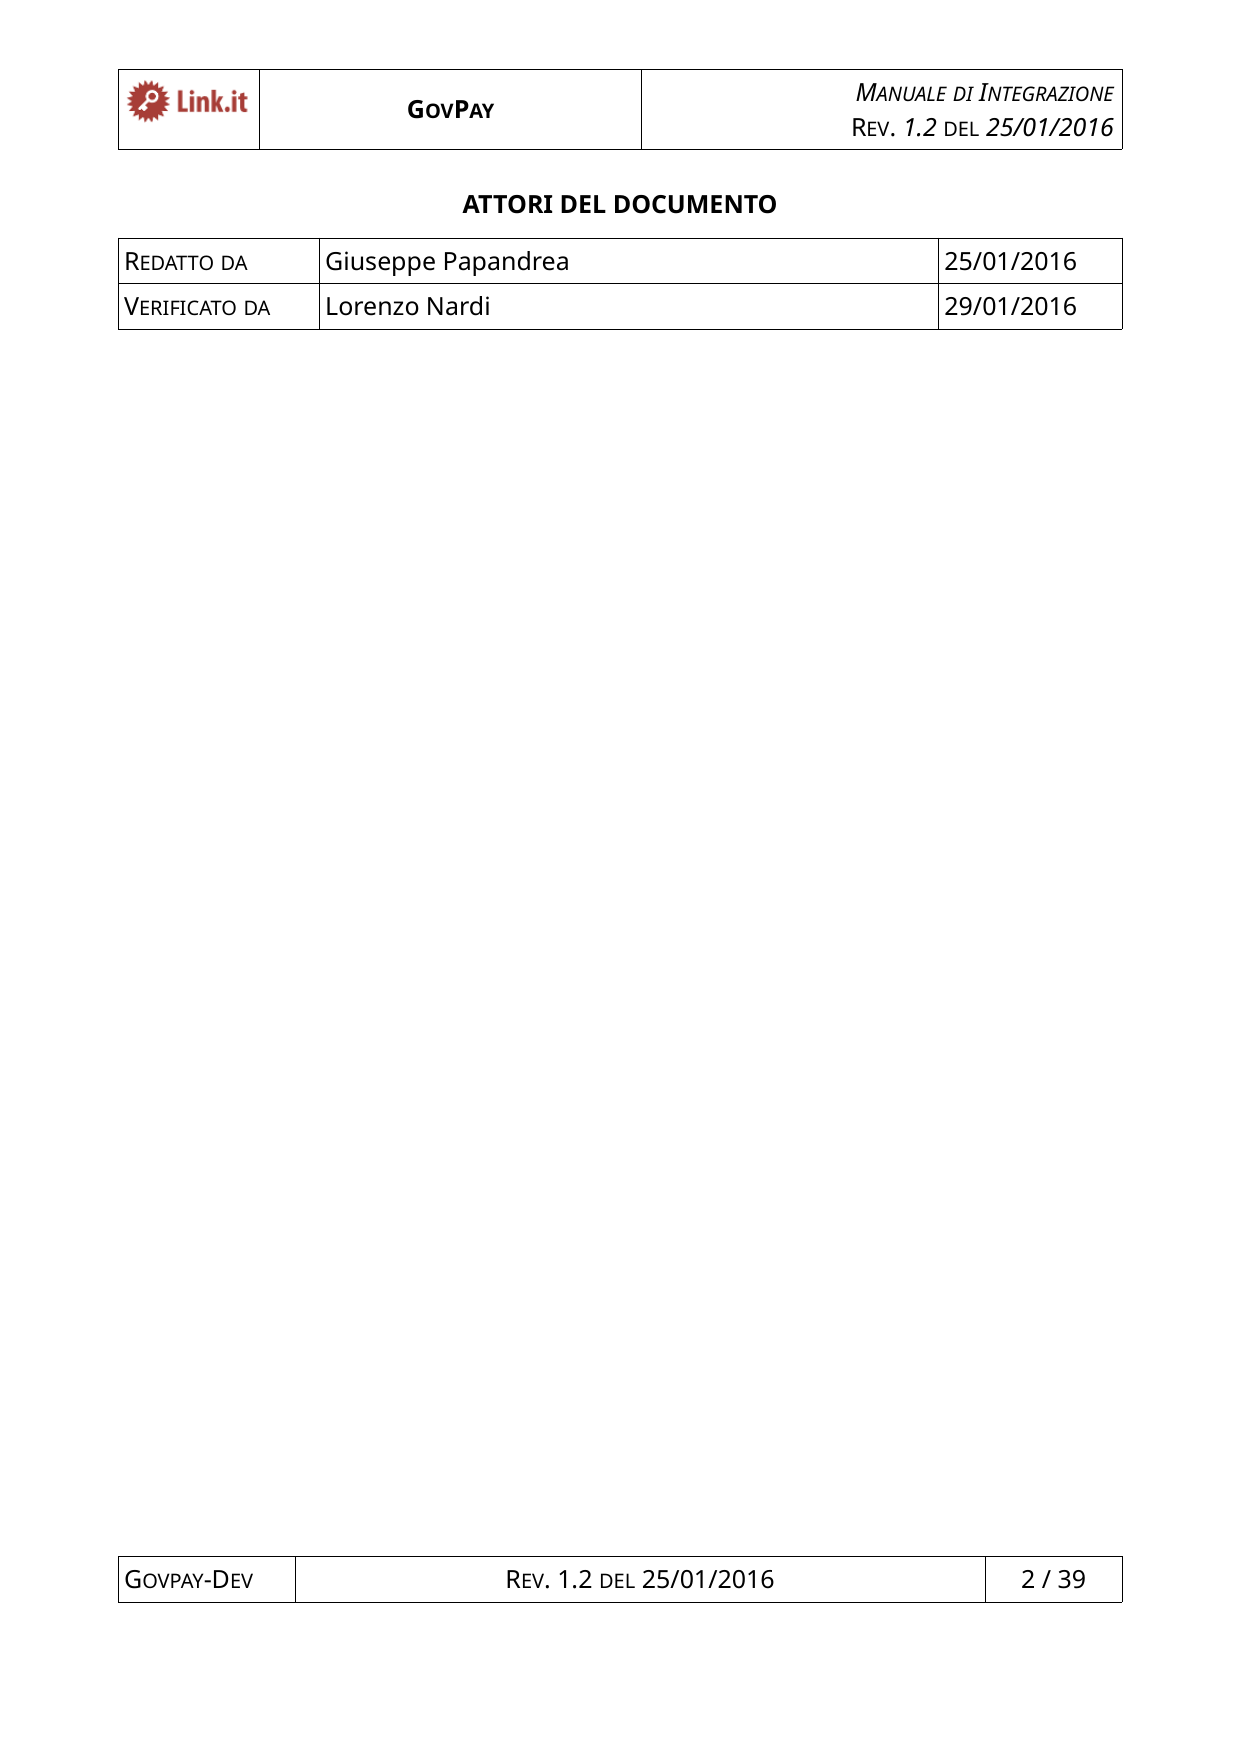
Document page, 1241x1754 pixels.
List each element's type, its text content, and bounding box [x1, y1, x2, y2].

table_header Redatto da [119, 239, 319, 283]
table_header 25/01/2016 [939, 239, 1122, 283]
table_cell 29/01/2016 [939, 284, 1122, 329]
table_header Giuseppe Papandrea [320, 239, 938, 283]
table_cell Lorenzo Nardi [320, 284, 938, 329]
picture [123, 75, 254, 128]
text ATTORI DEL DOCUMENTO [118, 186, 1122, 220]
table_cell Verificato da [119, 284, 319, 329]
